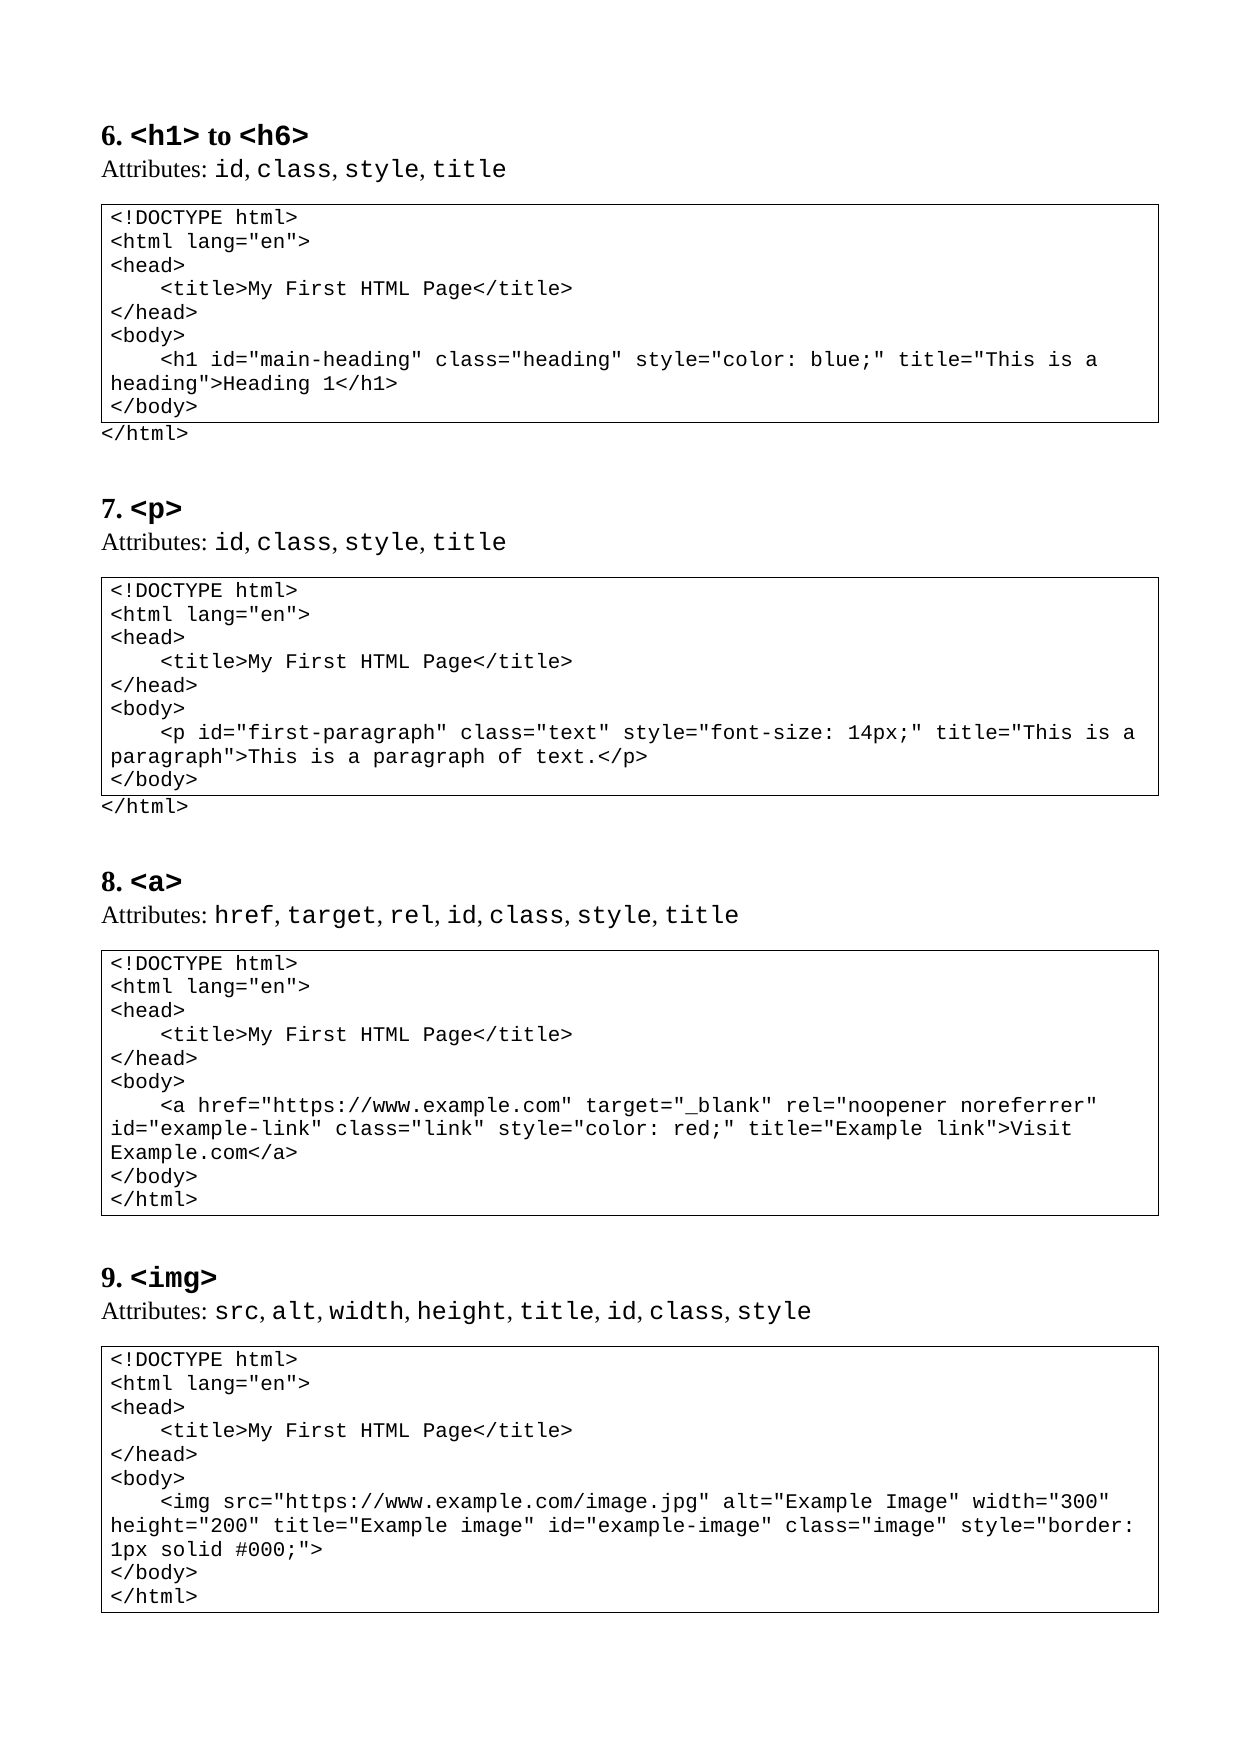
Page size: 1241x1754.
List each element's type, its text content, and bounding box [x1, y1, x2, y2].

text <!DOCTYPE html> [102, 578, 1158, 601]
text </html> [101, 796, 1159, 820]
text <head> [102, 997, 1158, 1021]
text </html> [102, 1583, 1158, 1612]
text <h1 id="main-heading" class="heading" style="color: blue;" title="This is a heading">Heading 1</h1> [102, 346, 1158, 393]
text <title>My First HTML Page</title> [102, 275, 1158, 299]
text <body> [102, 1464, 1158, 1488]
subtitle 8. <a> [101, 864, 1159, 900]
text Attributes: id, class, style, title [101, 154, 1159, 185]
text </body> [102, 1163, 1158, 1186]
text Attributes: href, target, rel, id, class, style, title [101, 900, 1159, 931]
text </body> [102, 1559, 1158, 1583]
text <title>My First HTML Page</title> [102, 648, 1158, 672]
text <html lang="en"> [102, 601, 1158, 624]
text <html lang="en"> [102, 973, 1158, 997]
text </html> [102, 1186, 1158, 1215]
text </body> [102, 393, 1158, 422]
text <head> [102, 1393, 1158, 1417]
text Attributes: id, class, style, title [101, 527, 1159, 558]
text <head> [102, 251, 1158, 275]
text </body> [102, 766, 1158, 795]
subtitle 7. <p> [101, 491, 1159, 527]
text <html lang="en"> [102, 228, 1158, 251]
text </html> [101, 423, 1159, 447]
text <title>My First HTML Page</title> [102, 1417, 1158, 1441]
text Attributes: src, alt, width, height, title, id, class, style [101, 1296, 1159, 1327]
text <body> [102, 322, 1158, 346]
subtitle 6. <h1> to <h6> [101, 118, 1159, 154]
text <p id="first-paragraph" class="text" style="font-size: 14px;" title="This is a paragraph">This is a paragraph of text.</p> [102, 719, 1158, 766]
text <!DOCTYPE html> [102, 1347, 1158, 1370]
text </head> [102, 1441, 1158, 1464]
text <!DOCTYPE html> [102, 951, 1158, 973]
text <a href="https://www.example.com" target="_blank" rel="noopener noreferrer" id="example-link" class="link" style="color: red;" title="Example link">Visit Example.com</a> [102, 1092, 1158, 1163]
text <html lang="en"> [102, 1370, 1158, 1393]
text </head> [102, 299, 1158, 322]
subtitle 9. <img> [101, 1260, 1159, 1296]
text </head> [102, 672, 1158, 695]
text <img src="https://www.example.com/image.jpg" alt="Example Image" width="300" height="200" title="Example image" id="example-image" class="image" style="border: 1px solid #000;"> [102, 1488, 1158, 1559]
text </head> [102, 1044, 1158, 1068]
text <!DOCTYPE html> [102, 205, 1158, 228]
text <head> [102, 624, 1158, 648]
text <body> [102, 1068, 1158, 1092]
text <title>My First HTML Page</title> [102, 1021, 1158, 1044]
text <body> [102, 695, 1158, 719]
